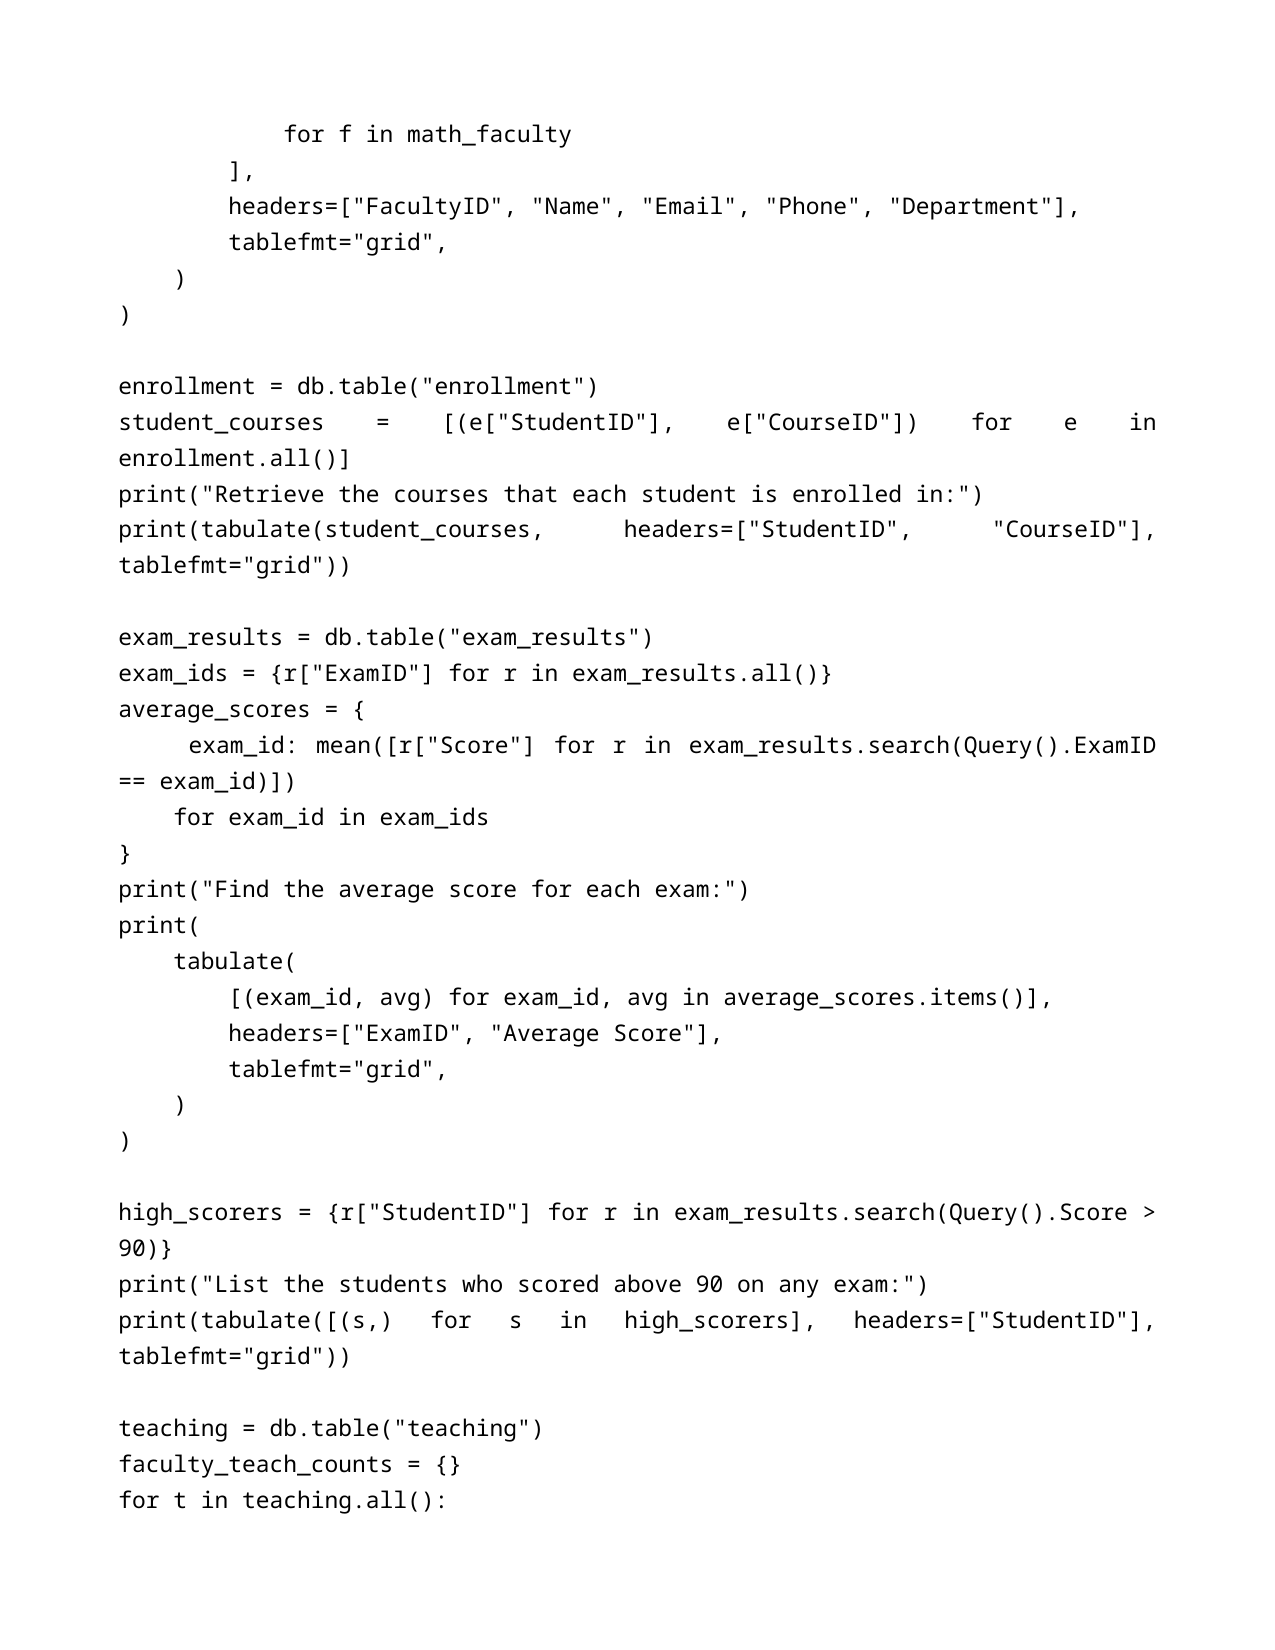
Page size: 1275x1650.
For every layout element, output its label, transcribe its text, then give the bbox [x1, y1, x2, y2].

text headers=["FacultyID", "Name", "Email", "Phone", "Department"], [118, 190, 1157, 221]
text print("Retrieve the courses that each student is enrolled in:") [118, 477, 1157, 509]
text high_scorers = {r["StudentID"] for r in exam_results.search(Query().Score > 90)} [118, 1196, 1157, 1263]
text teaching = db.table("teaching") [118, 1412, 1157, 1443]
text ) [118, 298, 1157, 329]
text print("Find the average score for each exam:") [118, 873, 1157, 904]
text ) [118, 262, 1157, 293]
text print(tabulate([(s,) for s in high_scorers], headers=["StudentID"], tablefmt="grid")) [118, 1304, 1157, 1371]
text tablefmt="grid", [118, 1052, 1157, 1084]
text tabulate( [118, 945, 1157, 976]
text exam_results = db.table("exam_results") [118, 621, 1157, 652]
text tablefmt="grid", [118, 226, 1157, 257]
text print(tabulate(student_courses, headers=["StudentID", "CourseID"], tablefmt="grid")) [118, 513, 1157, 581]
text for exam_id in exam_ids [118, 801, 1157, 832]
text } [118, 837, 1157, 868]
text headers=["ExamID", "Average Score"], [118, 1017, 1157, 1048]
text print("List the students who scored above 90 on any exam:") [118, 1268, 1157, 1299]
text student_courses = [(e["StudentID"], e["CourseID"]) for e in enrollment.all()] [118, 406, 1157, 473]
text for f in math_faculty [118, 118, 1157, 149]
text print( [118, 909, 1157, 940]
text faculty_teach_counts = {} [118, 1448, 1157, 1479]
text [(exam_id, avg) for exam_id, avg in average_scores.items()], [118, 981, 1157, 1012]
text ) [118, 1124, 1157, 1156]
text enrollment = db.table("enrollment") [118, 370, 1157, 401]
text exam_ids = {r["ExamID"] for r in exam_results.all()} [118, 657, 1157, 688]
text ], [118, 154, 1157, 185]
text average_scores = { [118, 693, 1157, 724]
text for t in teaching.all(): [118, 1484, 1157, 1515]
text exam_id: mean([r["Score"] for r in exam_results.search(Query().ExamID == exam_id)]) [118, 729, 1157, 796]
text ) [118, 1088, 1157, 1120]
